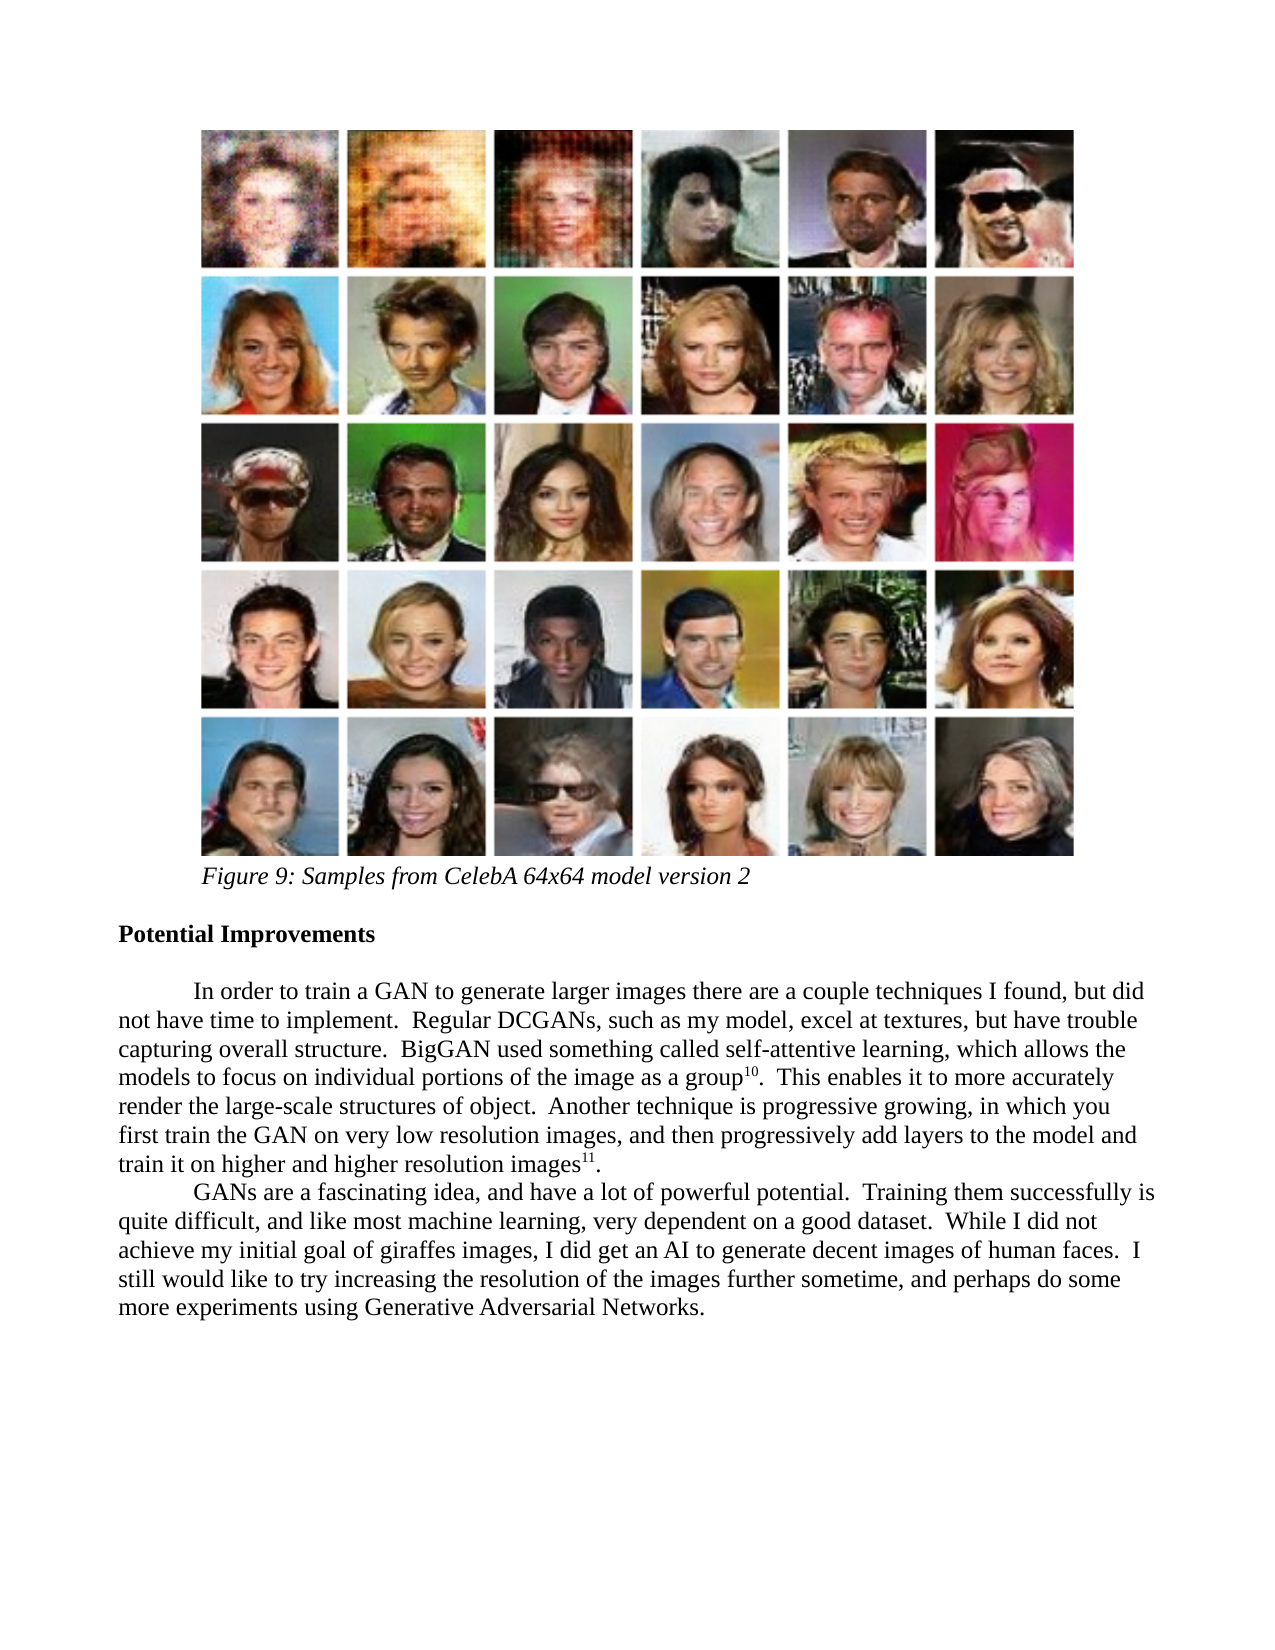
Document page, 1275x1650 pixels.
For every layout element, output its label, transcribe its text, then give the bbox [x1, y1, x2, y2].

text Potential Improvements [118, 919, 1157, 947]
text Figure 9: Samples from CelebA 64x64 model version 2 [201, 856, 1074, 890]
text In order to train a GAN to generate larger images there are a couple techniques I found, but did not have time to implement. Regular DCGANs, such as my model, excel at textures, but have trouble capturing overall structure. BigGAN used something called self-attentive learning, which allows the models to focus on individual portions of the image as a group. This enables it to more accurately render the large-scale structures of object. Another technique is progressive growing, in which you first train the GAN on very low resolution images, and then progressively add layers to the model and train it on higher and higher resolution images. [118, 976, 1157, 1177]
picture [201, 130, 1074, 856]
text GANs are a fascinating idea, and have a lot of powerful potential. Training them successfully is quite difficult, and like most machine learning, very dependent on a good dataset. While I did not achieve my initial goal of giraffes images, I did get an AI to generate decent images of human faces. I still would like to try increasing the resolution of the images further sometime, and perhaps do some more experiments using Generative Adversarial Networks. [118, 1177, 1157, 1321]
